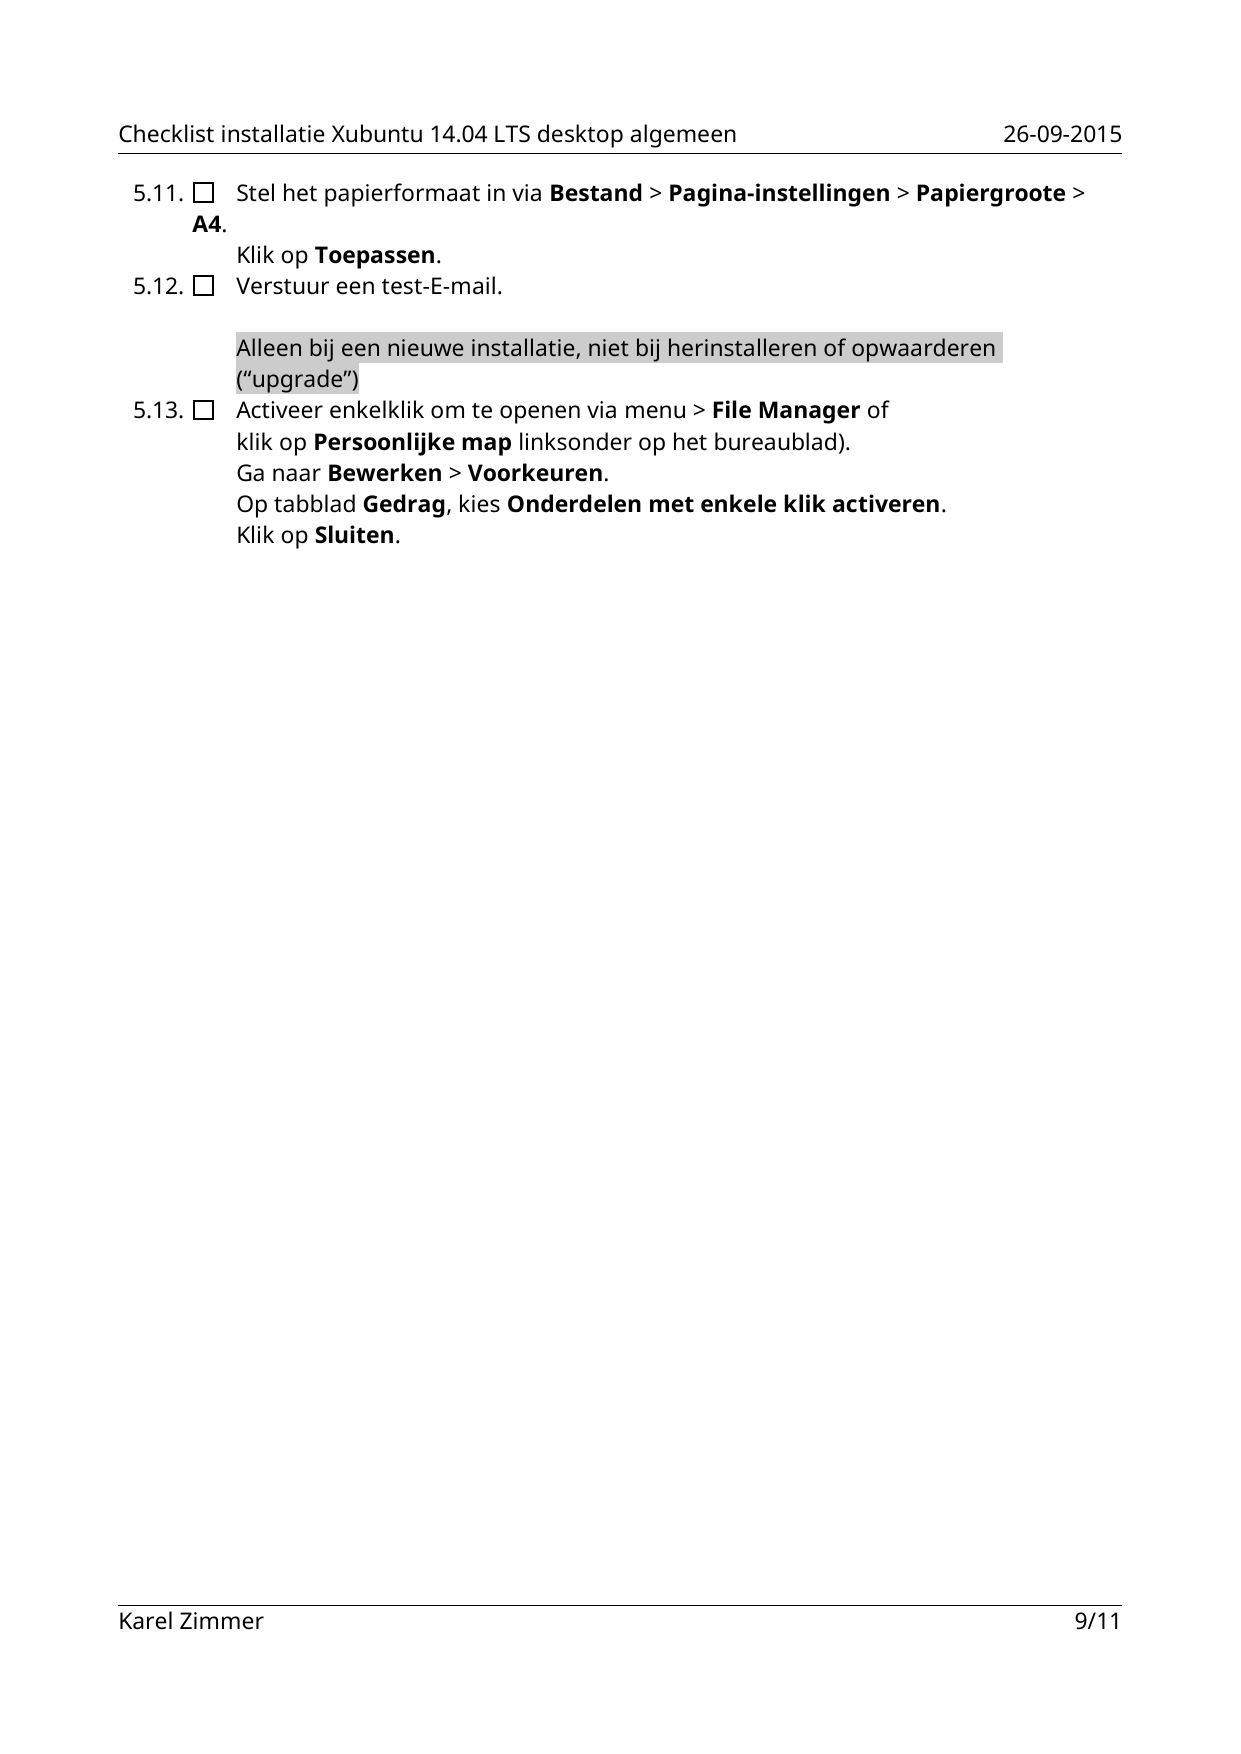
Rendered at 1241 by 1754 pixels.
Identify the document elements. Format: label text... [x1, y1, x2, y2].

list Alleen bij een nieuwe installatie, niet bij herinstalleren of opwaarderen (“upgrade”) [359, 332, 1122, 394]
list Verstuur een test-E-mail. [133, 270, 1122, 301]
list Stel het papierformaat in via Bestand > Pagina-instellingen > Papiergroote > A4. Klik op Toepassen. [133, 177, 1122, 270]
list Alleen bij een nieuwe installatie, niet bij herinstalleren of opwaarderen (“upgrade”) [177, 332, 236, 394]
list Activeer enkelklik om te openen via menu > File Manager of klik op Persoonlijke map linksonder op het bureaublad). Ga naar Bewerken > Voorkeuren. Op tabblad Gedrag, kies Onderdelen met enkele klik activeren. Klik op Sluiten. [133, 394, 1122, 549]
